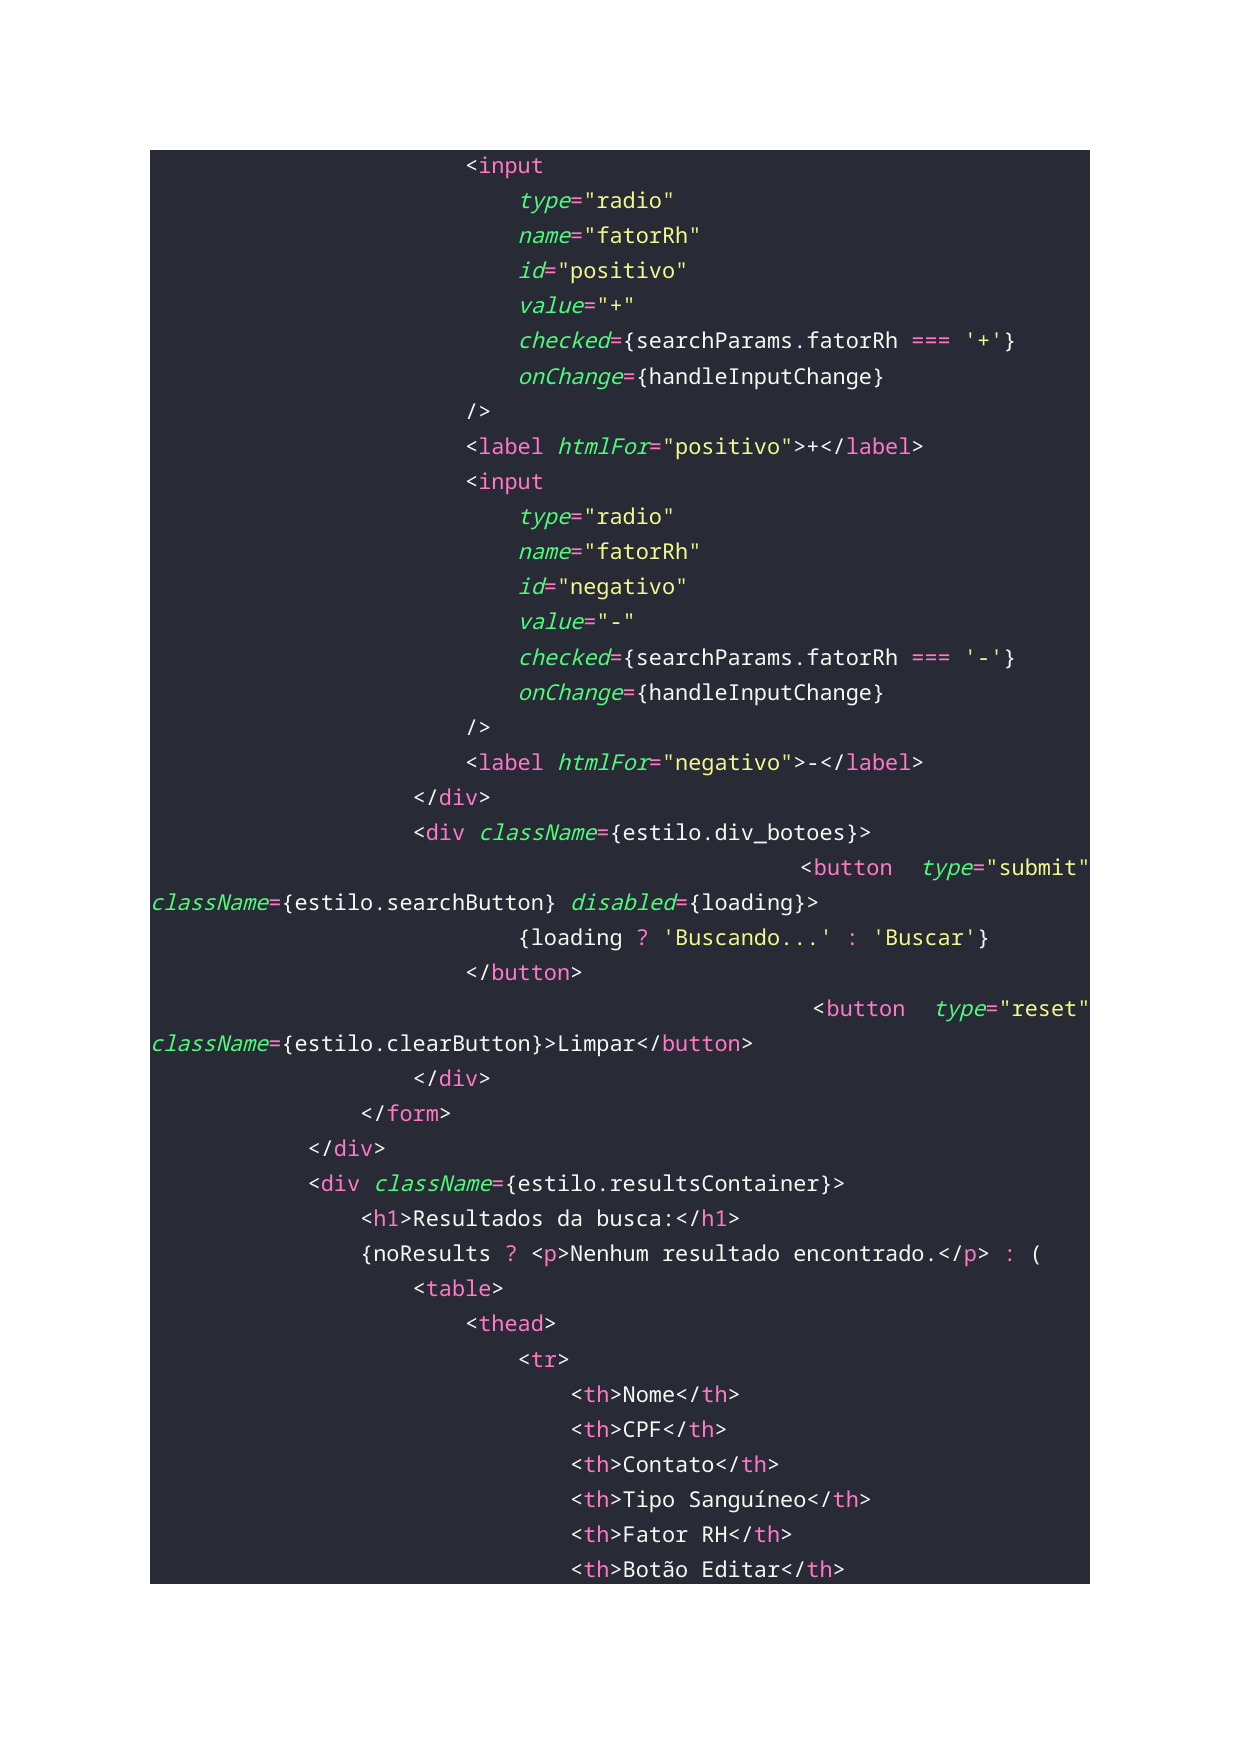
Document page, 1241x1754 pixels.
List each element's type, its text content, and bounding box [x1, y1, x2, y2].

text <th>Nome</th> [150, 1379, 1090, 1408]
text </form> [150, 1098, 1090, 1128]
text name="fatorRh" [150, 220, 1090, 250]
text name="fatorRh" [150, 536, 1090, 566]
text value="-" [150, 606, 1090, 636]
text <label htmlFor="positivo">+</label> [150, 431, 1090, 461]
text id="positivo" [150, 255, 1090, 285]
text <button type="reset" className={estilo.clearButton}>Limpar</button> [150, 992, 1090, 1057]
text </div> [150, 1063, 1090, 1092]
text onChange={handleInputChange} [150, 677, 1090, 706]
text id="negativo" [150, 571, 1090, 601]
text </div> [150, 782, 1090, 812]
text <th>Botão Editar</th> [150, 1554, 1090, 1584]
text <input [150, 150, 1090, 180]
text <th>Tipo Sanguíneo</th> [150, 1484, 1090, 1514]
text <th>Contato</th> [150, 1449, 1090, 1479]
text {loading ? 'Buscando...' : 'Buscar'} [150, 922, 1090, 952]
text <input [150, 466, 1090, 496]
text <table> [150, 1273, 1090, 1303]
text <label htmlFor="negativo">-</label> [150, 747, 1090, 777]
text /> [150, 712, 1090, 741]
text <thead> [150, 1308, 1090, 1338]
text type="radio" [150, 185, 1090, 215]
text checked={searchParams.fatorRh === '+'} [150, 326, 1090, 355]
text <tr> [150, 1343, 1090, 1373]
text <th>Fator RH</th> [150, 1519, 1090, 1549]
text value="+" [150, 290, 1090, 320]
text onChange={handleInputChange} [150, 361, 1090, 390]
text <th>CPF</th> [150, 1414, 1090, 1443]
text <div className={estilo.div_botoes}> [150, 817, 1090, 847]
text </div> [150, 1133, 1090, 1163]
text <h1>Resultados da busca:</h1> [150, 1203, 1090, 1233]
text <div className={estilo.resultsContainer}> [150, 1168, 1090, 1198]
text <button type="submit" className={estilo.searchButton} disabled={loading}> [150, 852, 1090, 917]
text /> [150, 396, 1090, 426]
text </button> [150, 957, 1090, 987]
text type="radio" [150, 501, 1090, 531]
text {noResults ? <p>Nenhum resultado encontrado.</p> : ( [150, 1238, 1090, 1268]
text checked={searchParams.fatorRh === '-'} [150, 641, 1090, 671]
